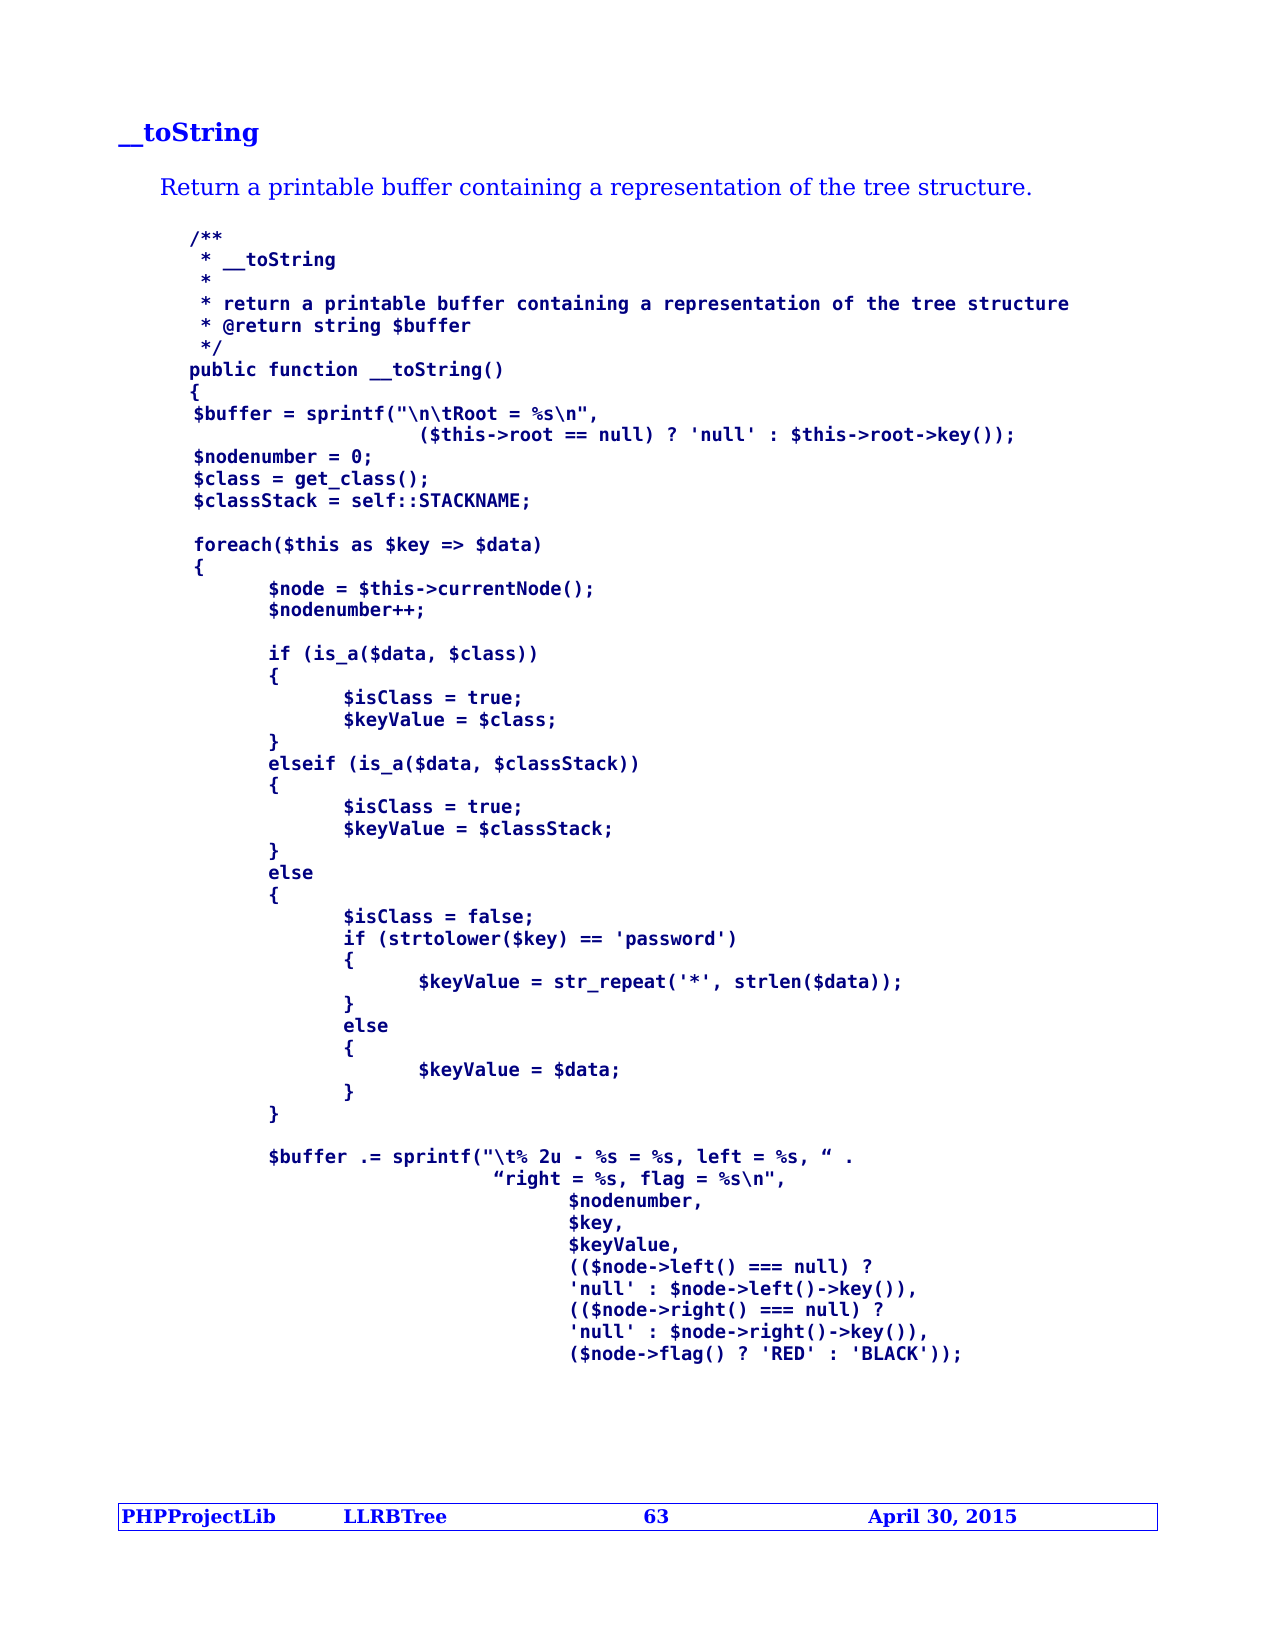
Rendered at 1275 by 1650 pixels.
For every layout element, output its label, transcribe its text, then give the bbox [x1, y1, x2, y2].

list $node = $this->currentNode(); [189, 577, 1157, 599]
list $keyValue = $class; [189, 709, 1157, 731]
list { [189, 381, 1157, 402]
list ($node->flag() ? 'RED' : 'BLACK')); [189, 1343, 1157, 1365]
list “right = %s, flag = %s\n", [189, 1168, 1157, 1190]
list { [189, 884, 1157, 906]
list * @return string $buffer [189, 315, 1157, 337]
list * return a printable buffer containing a representation of the tree structure [189, 293, 1157, 315]
list else [189, 862, 1157, 884]
list */ [189, 337, 1157, 359]
list } [189, 731, 1157, 752]
list (($node->right() === null) ? [189, 1299, 1157, 1321]
list 'null' : $node->right()->key()), [189, 1321, 1157, 1343]
list if (is_a($data, $class)) [189, 643, 1157, 665]
list elseif (is_a($data, $classStack)) [189, 752, 1157, 774]
list * [189, 271, 1157, 293]
list $nodenumber = 0; [189, 446, 1157, 468]
list } [189, 1102, 1157, 1124]
list } [189, 993, 1157, 1015]
list $nodenumber, [189, 1190, 1157, 1212]
list $keyValue, [189, 1234, 1157, 1256]
list { [189, 665, 1157, 687]
list } [189, 840, 1157, 862]
list $buffer .= sprintf("\t% 2u - %s = %s, left = %s, “ . [189, 1146, 1157, 1168]
list $isClass = false; [189, 906, 1157, 927]
list $isClass = true; [189, 687, 1157, 709]
list * __toString [189, 249, 1157, 271]
list $isClass = true; [189, 796, 1157, 818]
list $keyValue = str_repeat('*', strlen($data)); [189, 971, 1157, 993]
list foreach($this as $key => $data) [189, 534, 1157, 556]
list $buffer = sprintf("\n\tRoot = %s\n", [189, 402, 1157, 424]
list $classStack = self::STACKNAME; [189, 490, 1157, 512]
list $keyValue = $classStack; [189, 818, 1157, 840]
list { [189, 774, 1157, 796]
list ($this->root == null) ? 'null' : $this->root->key()); [189, 424, 1157, 446]
list $nodenumber++; [189, 599, 1157, 621]
text Return a printable buffer containing a representation of the tree structure. [159, 174, 1157, 201]
list $key, [189, 1212, 1157, 1234]
list $class = get_class(); [189, 468, 1157, 490]
list if (strtolower($key) == 'password') [189, 927, 1157, 949]
list { [189, 949, 1157, 971]
list (($node->left() === null) ? [189, 1256, 1157, 1277]
list } [189, 1081, 1157, 1102]
title __toString [118, 118, 1157, 147]
list /** [189, 227, 1157, 249]
list public function __toString() [189, 359, 1157, 381]
list $keyValue = $data; [189, 1059, 1157, 1081]
list 'null' : $node->left()->key()), [189, 1277, 1157, 1299]
list { [189, 1037, 1157, 1059]
list else [189, 1015, 1157, 1037]
list { [189, 556, 1157, 577]
